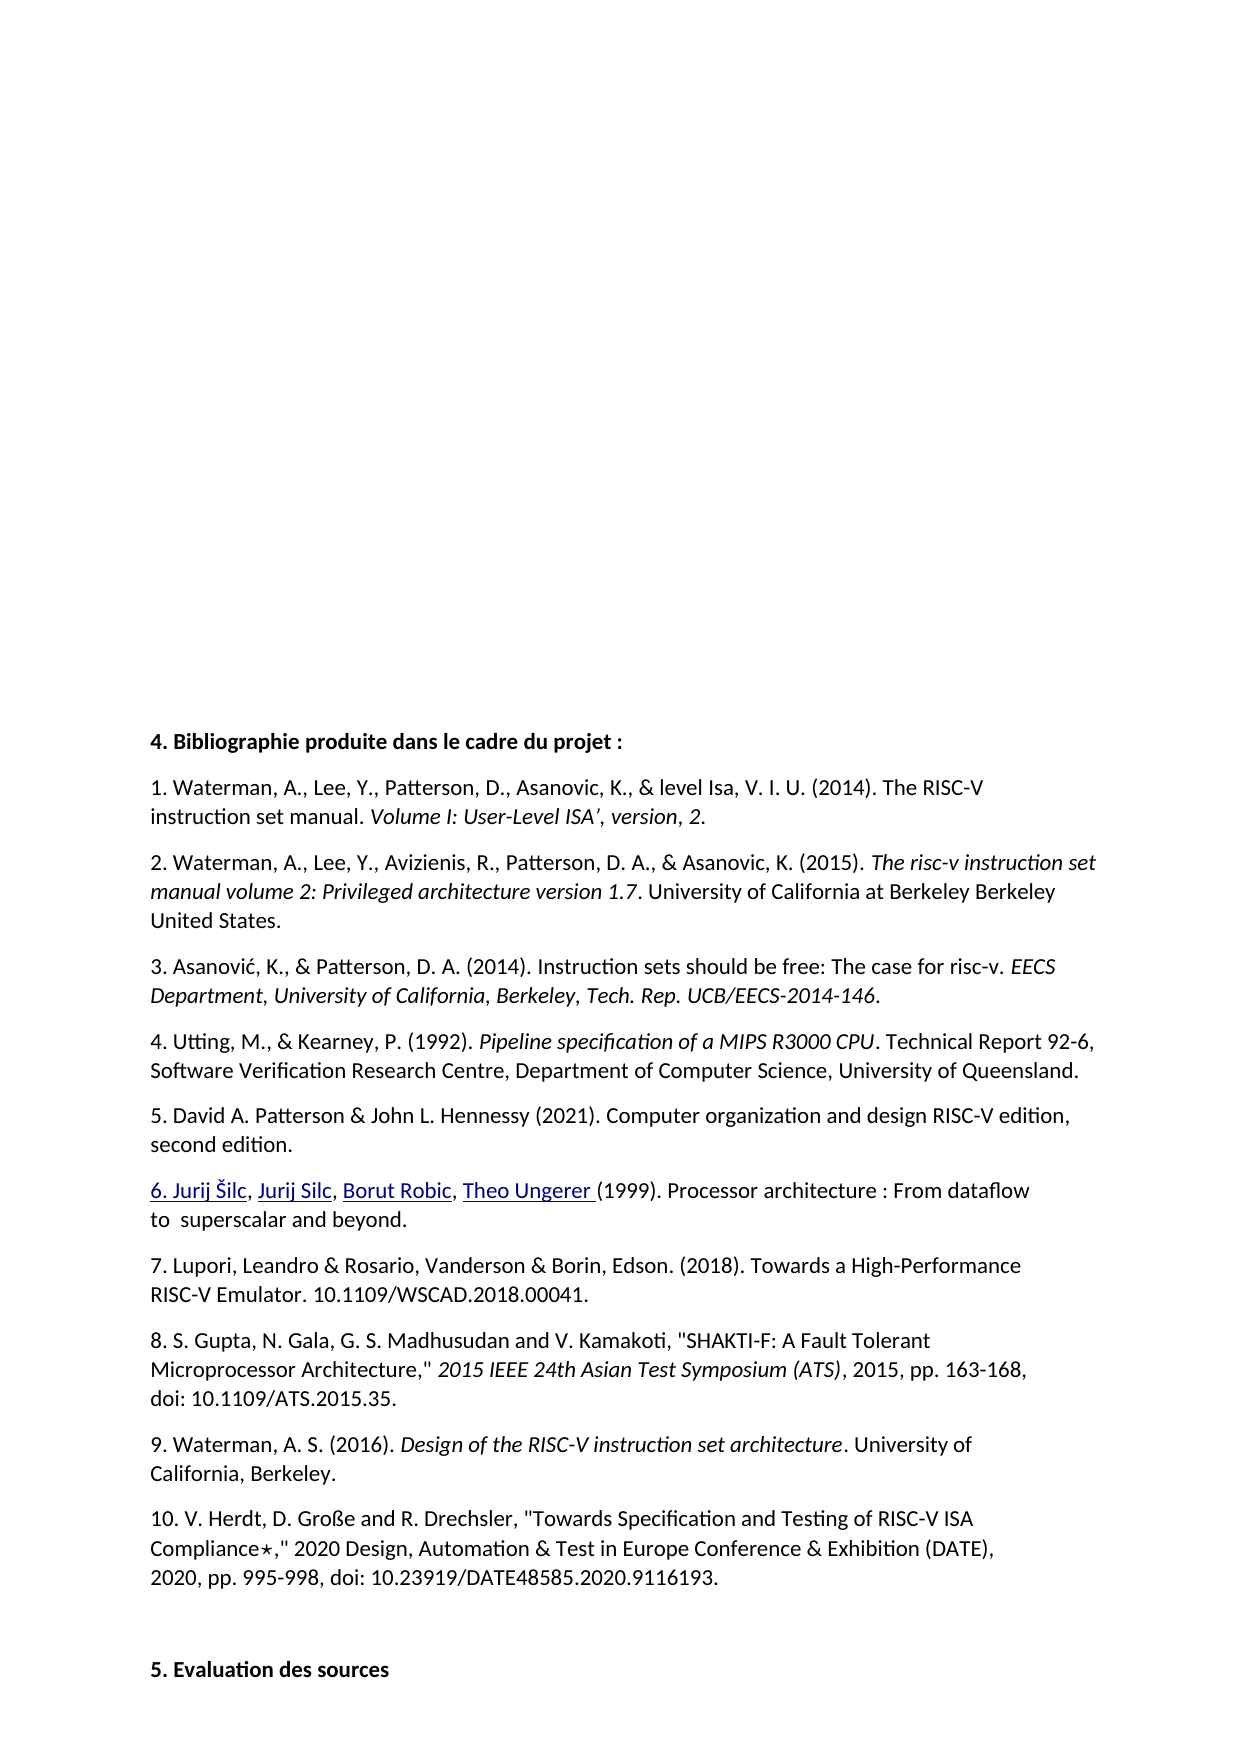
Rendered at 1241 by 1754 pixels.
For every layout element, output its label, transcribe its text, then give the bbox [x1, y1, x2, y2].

text 2. Waterman, A., Lee, Y., Avizienis, R., Patterson, D. A., & Asanovic, K. (2015). The risc-v instruction set manual volume 2: Privileged architecture version 1.7. University of California at Berkeley Berkeley United States. [150, 848, 1101, 934]
text 1. Waterman, A., Lee, Y., Patterson, D., Asanovic, K., & level Isa, V. I. U. (2014). The RISC-V instruction set manual. Volume I: User-Level ISA’, version, 2. [150, 773, 1083, 830]
text 6. Jurij Šilc, Jurij Silc, Borut Robic, Theo Ungerer (1999). Processor architecture : From dataflow to superscalar and beyond. [150, 1176, 1034, 1233]
text 5. David A. Patterson & John L. Hennessy (2021). Computer organization and design RISC-V edition, second edition. [150, 1102, 1101, 1159]
text 4. Utting, M., & Kearney, P. (1992). Pipeline specification of a MIPS R3000 CPU. Technical Report 92-6, Software Verification Research Centre, Department of Computer Science, University of Queensland. [150, 1027, 1101, 1084]
text 3. Asanović, K., & Patterson, D. A. (2014). Instruction sets should be free: The case for risc-v. EECS Department, University of California, Berkeley, Tech. Rep. UCB/EECS-2014-146. [150, 952, 1101, 1009]
subtitle Bibliographie produite dans le cadre du projet : [150, 727, 1101, 755]
text 9. Waterman, A. S. (2016). Design of the RISC-V instruction set architecture. University of California, Berkeley. [150, 1430, 1034, 1487]
subtitle Evaluation des sources [150, 1655, 1101, 1683]
text 8. S. Gupta, N. Gala, G. S. Madhusudan and V. Kamakoti, "SHAKTI-F: A Fault Tolerant Microprocessor Architecture," 2015 IEEE 24th Asian Test Symposium (ATS), 2015, pp. 163-168, doi: 10.1109/ATS.2015.35. [150, 1326, 1034, 1412]
text 7. Lupori, Leandro & Rosario, Vanderson & Borin, Edson. (2018). Towards a High-Performance RISC-V Emulator. 10.1109/WSCAD.2018.00041. [150, 1251, 1034, 1308]
text 10. V. Herdt, D. Große and R. Drechsler, "Towards Specification and Testing of RISC-V ISA Compliance⋆," 2020 Design, Automation & Test in Europe Conference & Exhibition (DATE), 2020, pp. 995-998, doi: 10.23919/DATE48585.2020.9116193. [150, 1504, 1034, 1591]
